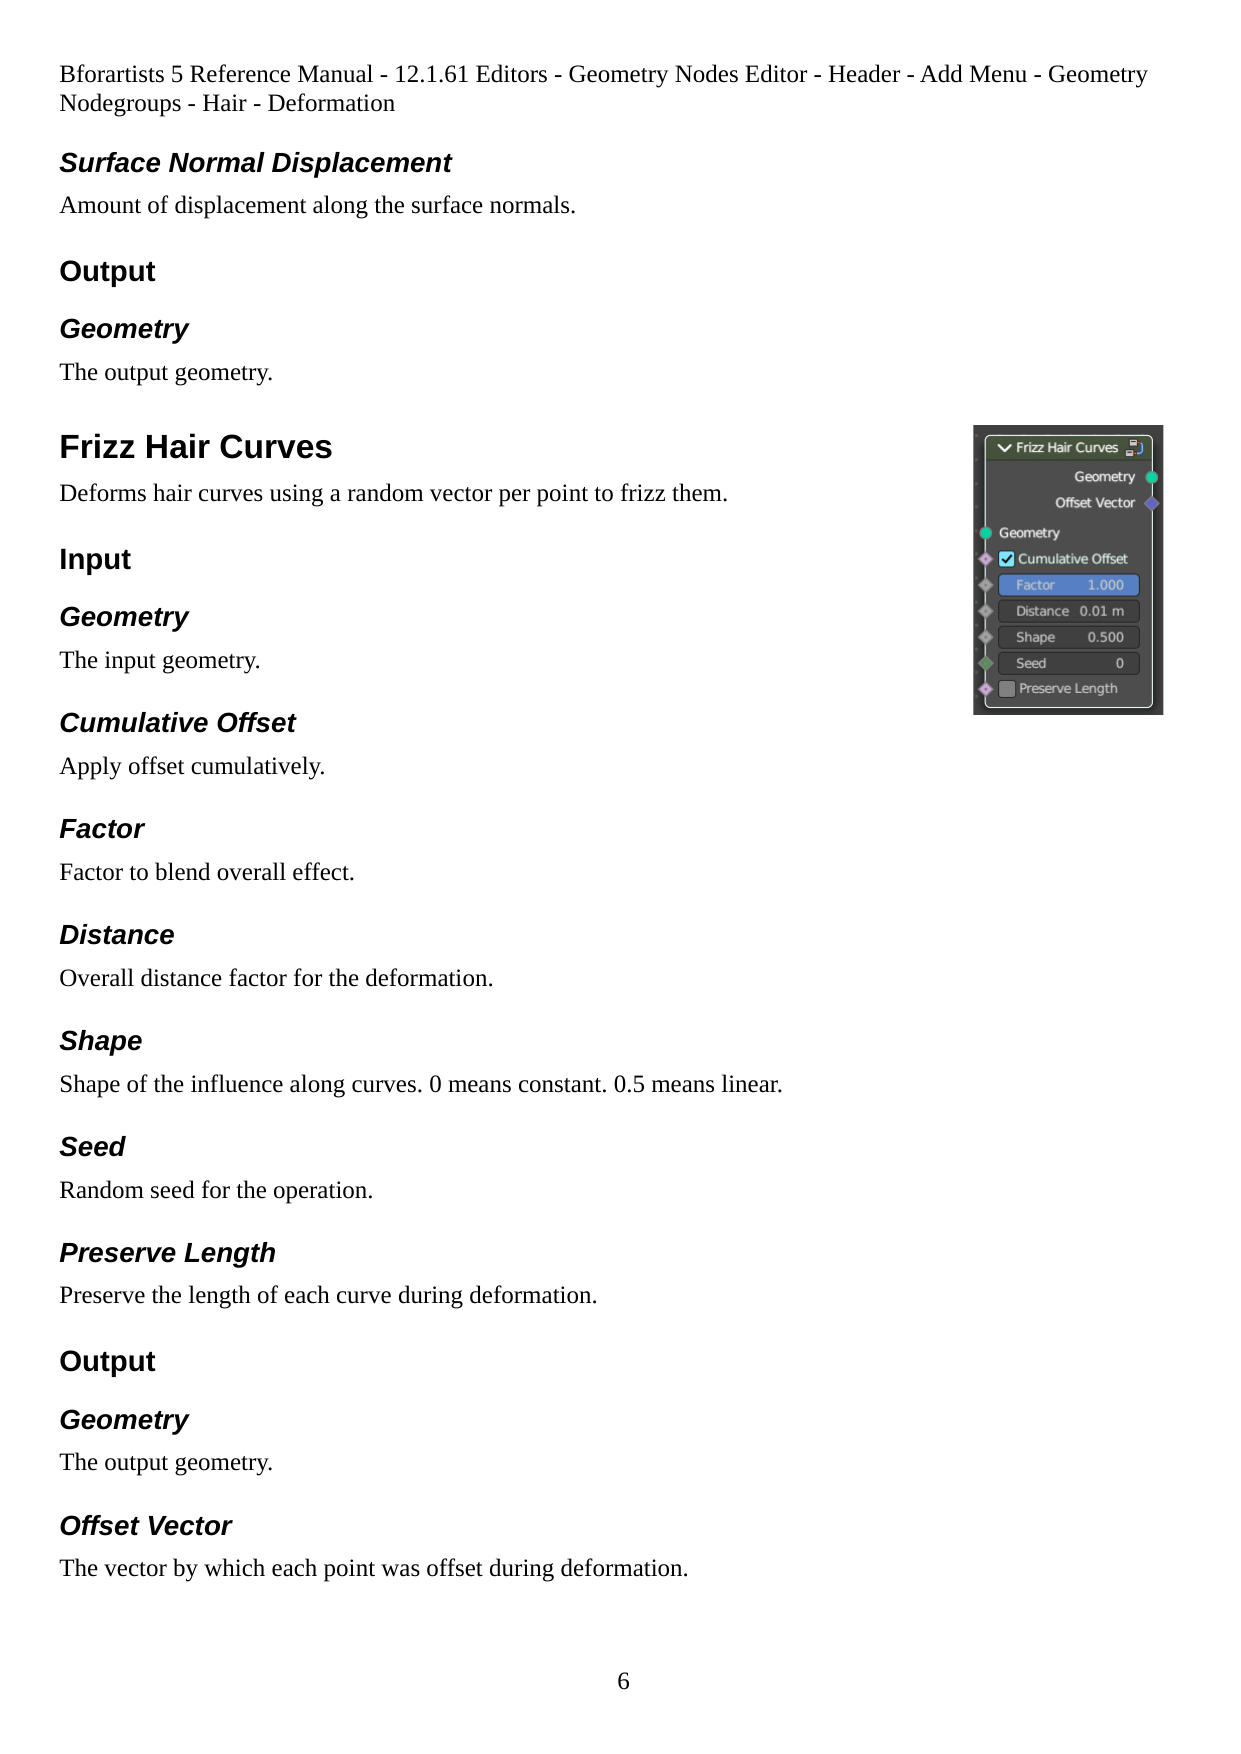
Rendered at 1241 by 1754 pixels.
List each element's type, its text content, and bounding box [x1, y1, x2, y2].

text The output geometry. [59, 357, 1181, 386]
text Shape of the influence along curves. 0 means constant. 0.5 means linear. [59, 1069, 1181, 1097]
text Factor to blend overall effect. [59, 857, 1181, 886]
subtitle Preserve Length [59, 1236, 1181, 1268]
subtitle Output [59, 1344, 1181, 1378]
text [1164, 645, 1181, 674]
subtitle Seed [59, 1130, 1181, 1162]
text The output geometry. [59, 1447, 1181, 1476]
subtitle Geometry [59, 313, 1181, 345]
text Apply offset cumulatively. [59, 751, 1181, 780]
subtitle Surface Normal Displacement [59, 146, 1181, 178]
subtitle [1164, 542, 1181, 576]
subtitle Factor [59, 812, 1181, 844]
subtitle Output [59, 254, 1181, 288]
text The vector by which each point was offset during deformation. [59, 1553, 1181, 1582]
picture [973, 425, 1164, 715]
text Amount of displacement along the surface normals. [59, 190, 1181, 219]
subtitle [1164, 427, 1181, 466]
subtitle Shape [59, 1024, 1181, 1056]
subtitle [1164, 601, 1181, 632]
subtitle Offset Vector [59, 1509, 1181, 1541]
subtitle Geometry [59, 1403, 1181, 1435]
subtitle Input [59, 542, 973, 576]
text Overall distance factor for the deformation. [59, 963, 1181, 992]
text Preserve the length of each curve during deformation. [59, 1281, 1181, 1309]
subtitle Frizz Hair Curves [59, 427, 973, 466]
subtitle Geometry [59, 601, 973, 632]
text Random seed for the operation. [59, 1175, 1181, 1203]
text Deforms hair curves using a random vector per point to frizz them. [59, 478, 973, 507]
subtitle Cumulative Offset [59, 707, 1181, 738]
subtitle Distance [59, 918, 1181, 950]
text The input geometry. [59, 645, 973, 674]
